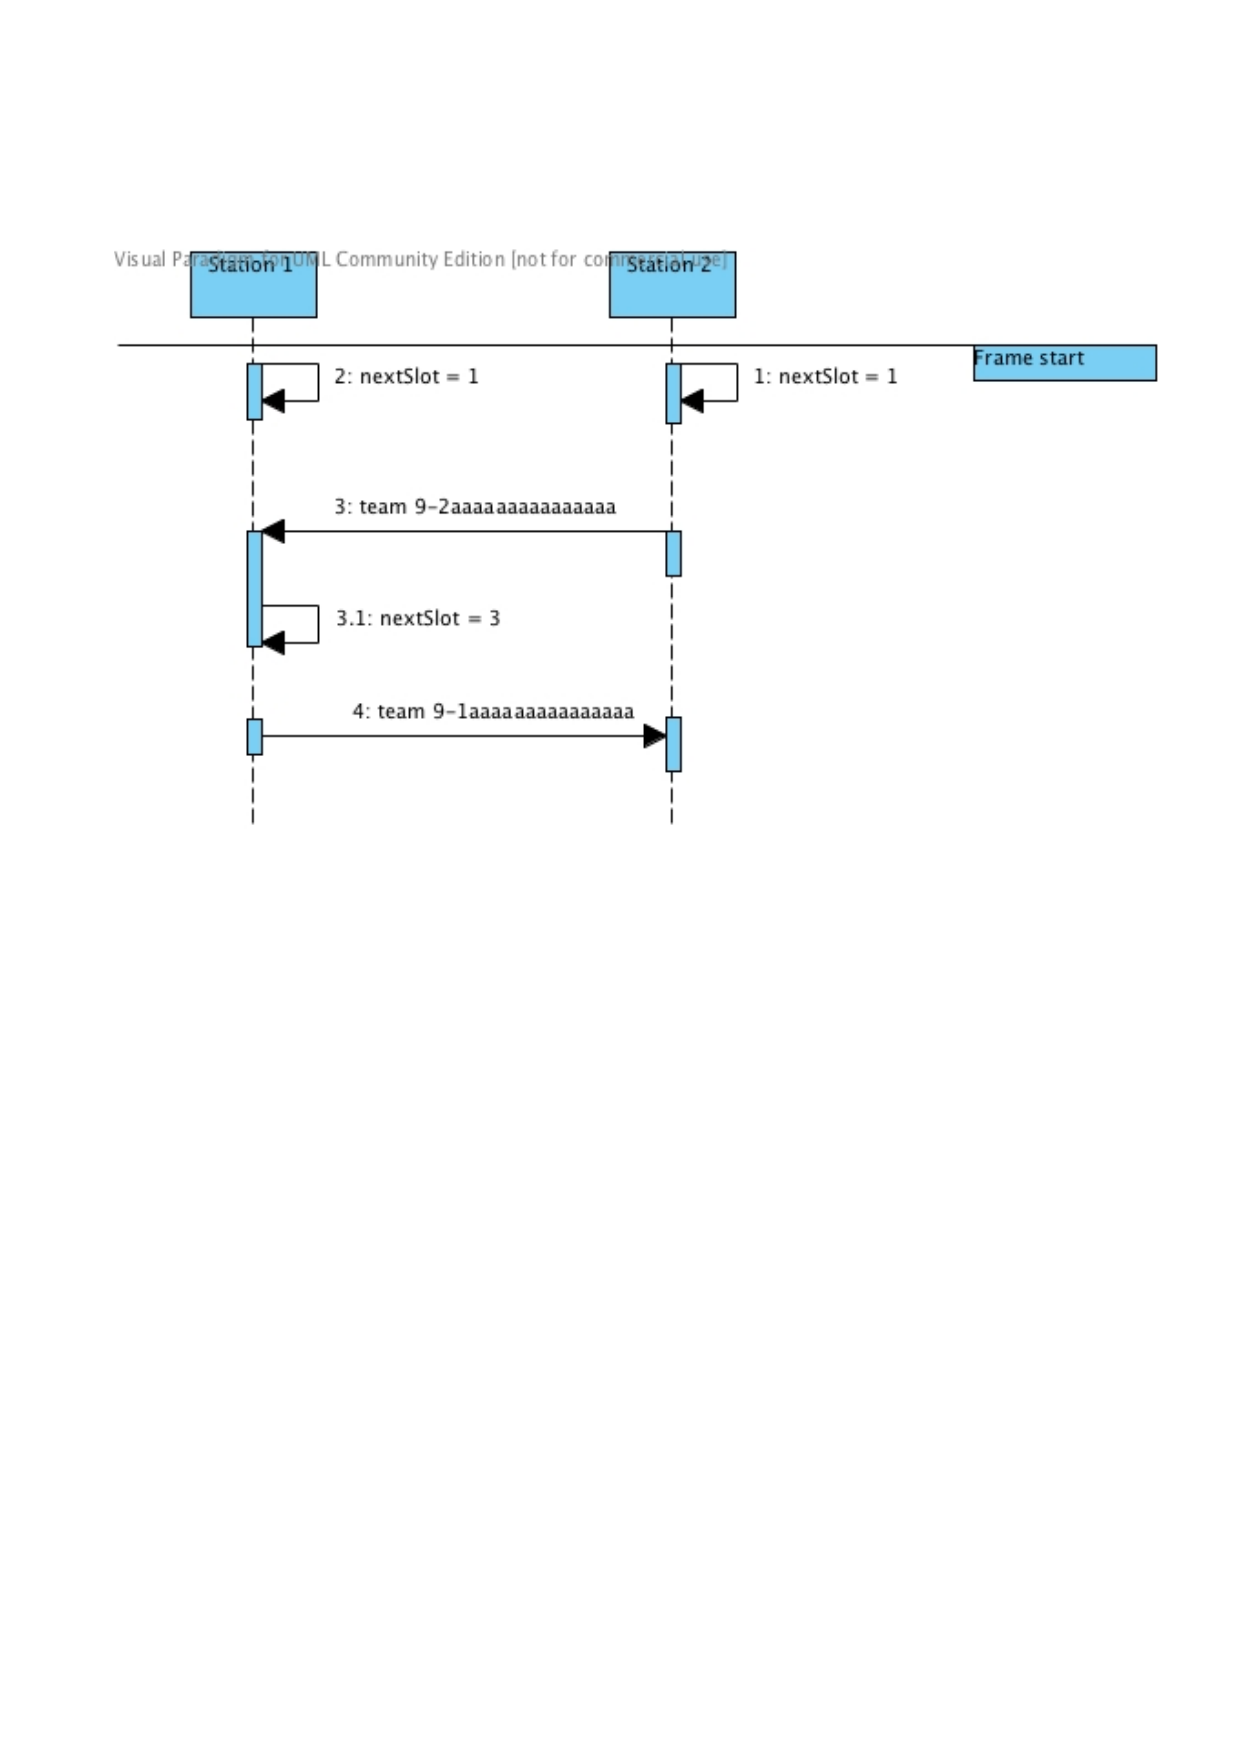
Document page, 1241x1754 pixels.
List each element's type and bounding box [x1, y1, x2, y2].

picture [114, 248, 1174, 836]
